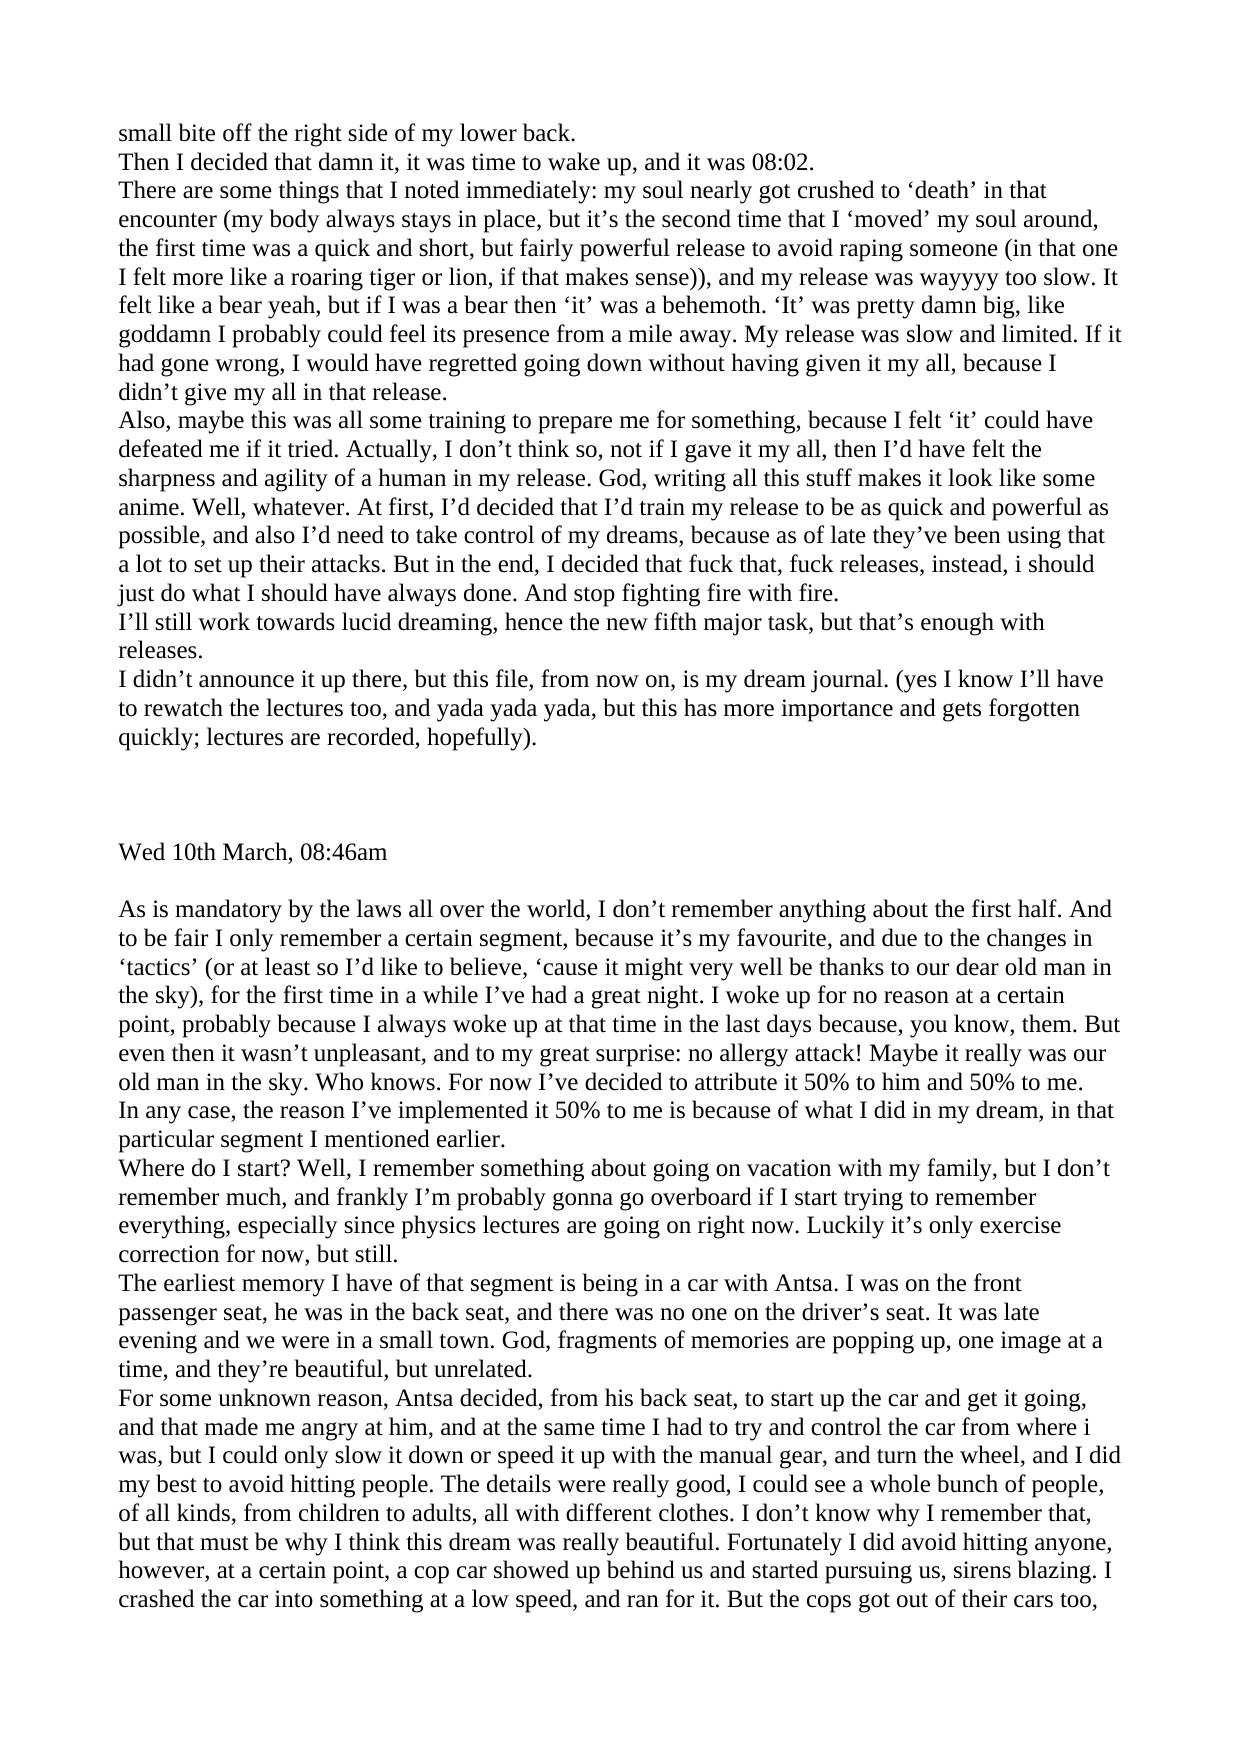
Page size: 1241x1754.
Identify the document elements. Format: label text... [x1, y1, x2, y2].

text There are some things that I noted immediately: my soul nearly got crushed to ‘death’ in that encounter (my body always stays in place, but it’s the second time that I ‘moved’ my soul around, the first time was a quick and short, but fairly powerful release to avoid raping someone (in that one I felt more like a roaring tiger or lion, if that makes sense)), and my release was wayyyy too slow. It felt like a bear yeah, but if I was a bear then ‘it’ was a behemoth. ‘It’ was pretty damn big, like goddamn I probably could feel its presence from a mile away. My release was slow and limited. If it had gone wrong, I would have regretted going down without having given it my all, because I didn’t give my all in that release. [118, 176, 1122, 406]
text Then I decided that damn it, it was time to wake up, and it was 08:02. [118, 147, 1122, 176]
text small bite off the right side of my lower back. [118, 118, 1122, 147]
text I didn’t announce it up there, but this file, from now on, is my dream journal. (yes I know I’ll have to rewatch the lectures too, and yada yada yada, but this has more importance and gets forgotten quickly; lectures are recorded, hopefully). [118, 664, 1122, 751]
text As is mandatory by the laws all over the world, I don’t remember anything about the first half. And to be fair I only remember a certain segment, because it’s my favourite, and due to the changes in ‘tactics’ (or at least so I’d like to believe, ‘cause it might very well be thanks to our dear old man in the sky), for the first time in a while I’ve had a great night. I woke up for no reason at a certain point, probably because I always woke up at that time in the last days because, you know, them. But even then it wasn’t unpleasant, and to my great surprise: no allergy attack! Maybe it really was our old man in the sky. Who knows. For now I’ve decided to attribute it 50% to him and 50% to me. [118, 894, 1122, 1096]
text The earliest memory I have of that segment is being in a car with Antsa. I was on the front passenger seat, he was in the back seat, and there was no one on the driver’s seat. It was late evening and we were in a small town. God, fragments of memories are popping up, one image at a time, and they’re beautiful, but unrelated. [118, 1268, 1122, 1383]
text In any case, the reason I’ve implemented it 50% to me is because of what I did in my dream, in that particular segment I mentioned earlier. [118, 1096, 1122, 1153]
text Where do I start? Well, I remember something about going on vacation with my family, but I don’t remember much, and frankly I’m probably gonna go overboard if I start trying to remember everything, especially since physics lectures are going on right now. Luckily it’s only exercise correction for now, but still. [118, 1153, 1122, 1268]
text I’ll still work towards lucid dreaming, hence the new fifth major task, but that’s enough with releases. [118, 607, 1122, 664]
text For some unknown reason, Antsa decided, from his back seat, to start up the car and get it going, and that made me angry at him, and at the same time I had to try and control the car from where i was, but I could only slow it down or speed it up with the manual gear, and turn the wheel, and I did my best to avoid hitting people. The details were really good, I could see a whole bunch of people, of all kinds, from children to adults, all with different clothes. I don’t know why I remember that, but that must be why I think this dream was really beautiful. Fortunately I did avoid hitting anyone, however, at a certain point, a cop car showed up behind us and started pursuing us, sirens blazing. I crashed the car into something at a low speed, and ran for it. But the cops got out of their cars too, [118, 1383, 1122, 1613]
text Wed 10th March, 08:46am [118, 837, 1122, 866]
text Also, maybe this was all some training to prepare me for something, because I felt ‘it’ could have defeated me if it tried. Actually, I don’t think so, not if I gave it my all, then I’d have felt the sharpness and agility of a human in my release. God, writing all this stuff makes it look like some anime. Well, whatever. At first, I’d decided that I’d train my release to be as quick and powerful as possible, and also I’d need to take control of my dreams, because as of late they’ve been using that a lot to set up their attacks. But in the end, I decided that fuck that, fuck releases, instead, i should just do what I should have always done. And stop fighting fire with fire. [118, 406, 1122, 607]
